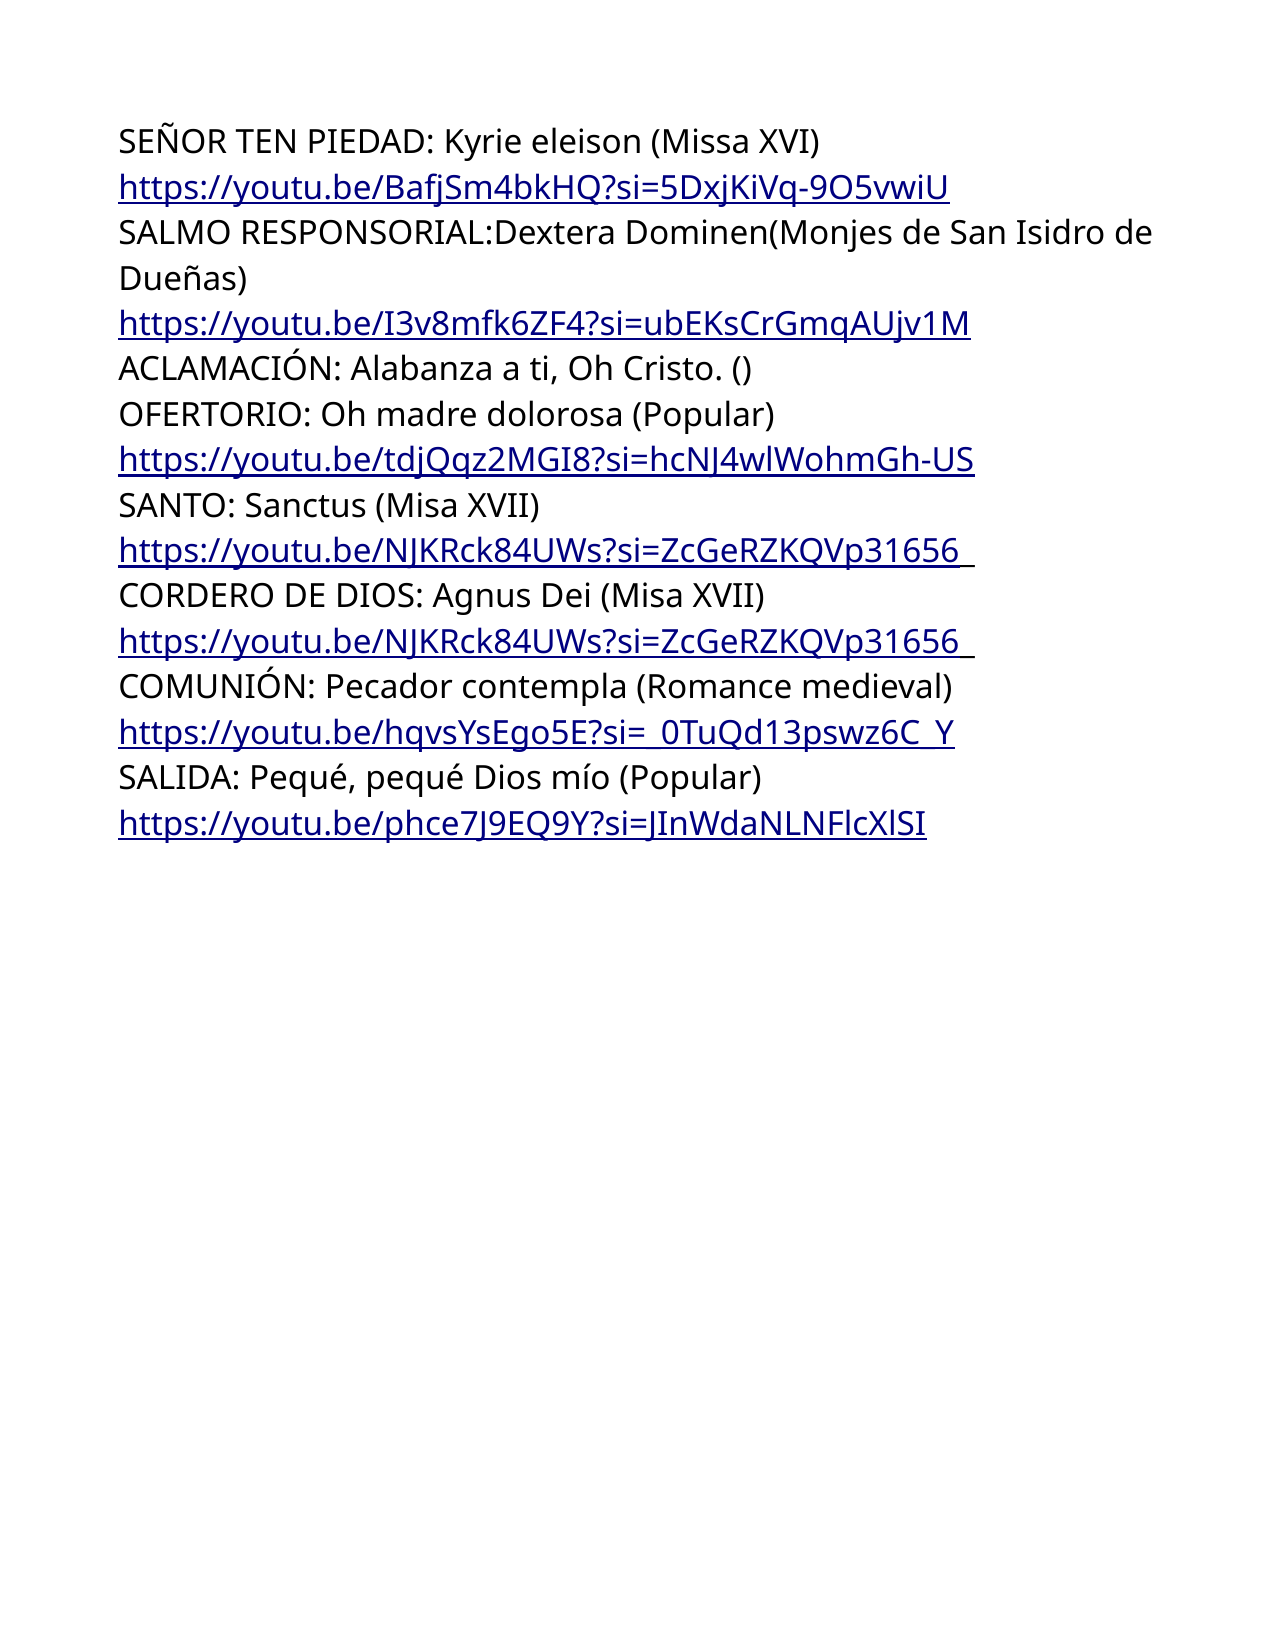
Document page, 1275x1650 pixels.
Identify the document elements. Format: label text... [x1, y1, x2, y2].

text https://youtu.be/NJKRck84UWs?si=ZcGeRZKQVp31656_ [118, 618, 1157, 663]
text COMUNIÓN: Pecador contempla (Romance medieval) [118, 663, 1157, 708]
text https://youtu.be/BafjSm4bkHQ?si=5DxjKiVq-9O5vwiU [118, 163, 1157, 209]
text SANTO: Sanctus (Misa XVII) [118, 481, 1157, 527]
text SALIDA: Pequé, pequé Dios mío (Popular) [118, 754, 1157, 799]
text https://youtu.be/phce7J9EQ9Y?si=JInWdaNLNFlcXlSI [118, 799, 1157, 845]
text https://youtu.be/NJKRck84UWs?si=ZcGeRZKQVp31656_ [118, 527, 1157, 572]
text CORDERO DE DIOS: Agnus Dei (Misa XVII) [118, 572, 1157, 618]
text https://youtu.be/hqvsYsEgo5E?si=_0TuQd13pswz6C_Y [118, 708, 1157, 754]
text SALMO RESPONSORIAL:Dextera Dominen(Monjes de San Isidro de Dueñas) [118, 209, 1157, 300]
text OFERTORIO: Oh madre dolorosa (Popular) [118, 391, 1157, 436]
text https://youtu.be/tdjQqz2MGI8?si=hcNJ4wlWohmGh-US [118, 436, 1157, 481]
text SEÑOR TEN PIEDAD: Kyrie eleison (Missa XVI) [118, 118, 1157, 163]
text https://youtu.be/I3v8mfk6ZF4?si=ubEKsCrGmqAUjv1M [118, 300, 1157, 345]
text ACLAMACIÓN: Alabanza a ti, Oh Cristo. () [118, 345, 1157, 391]
